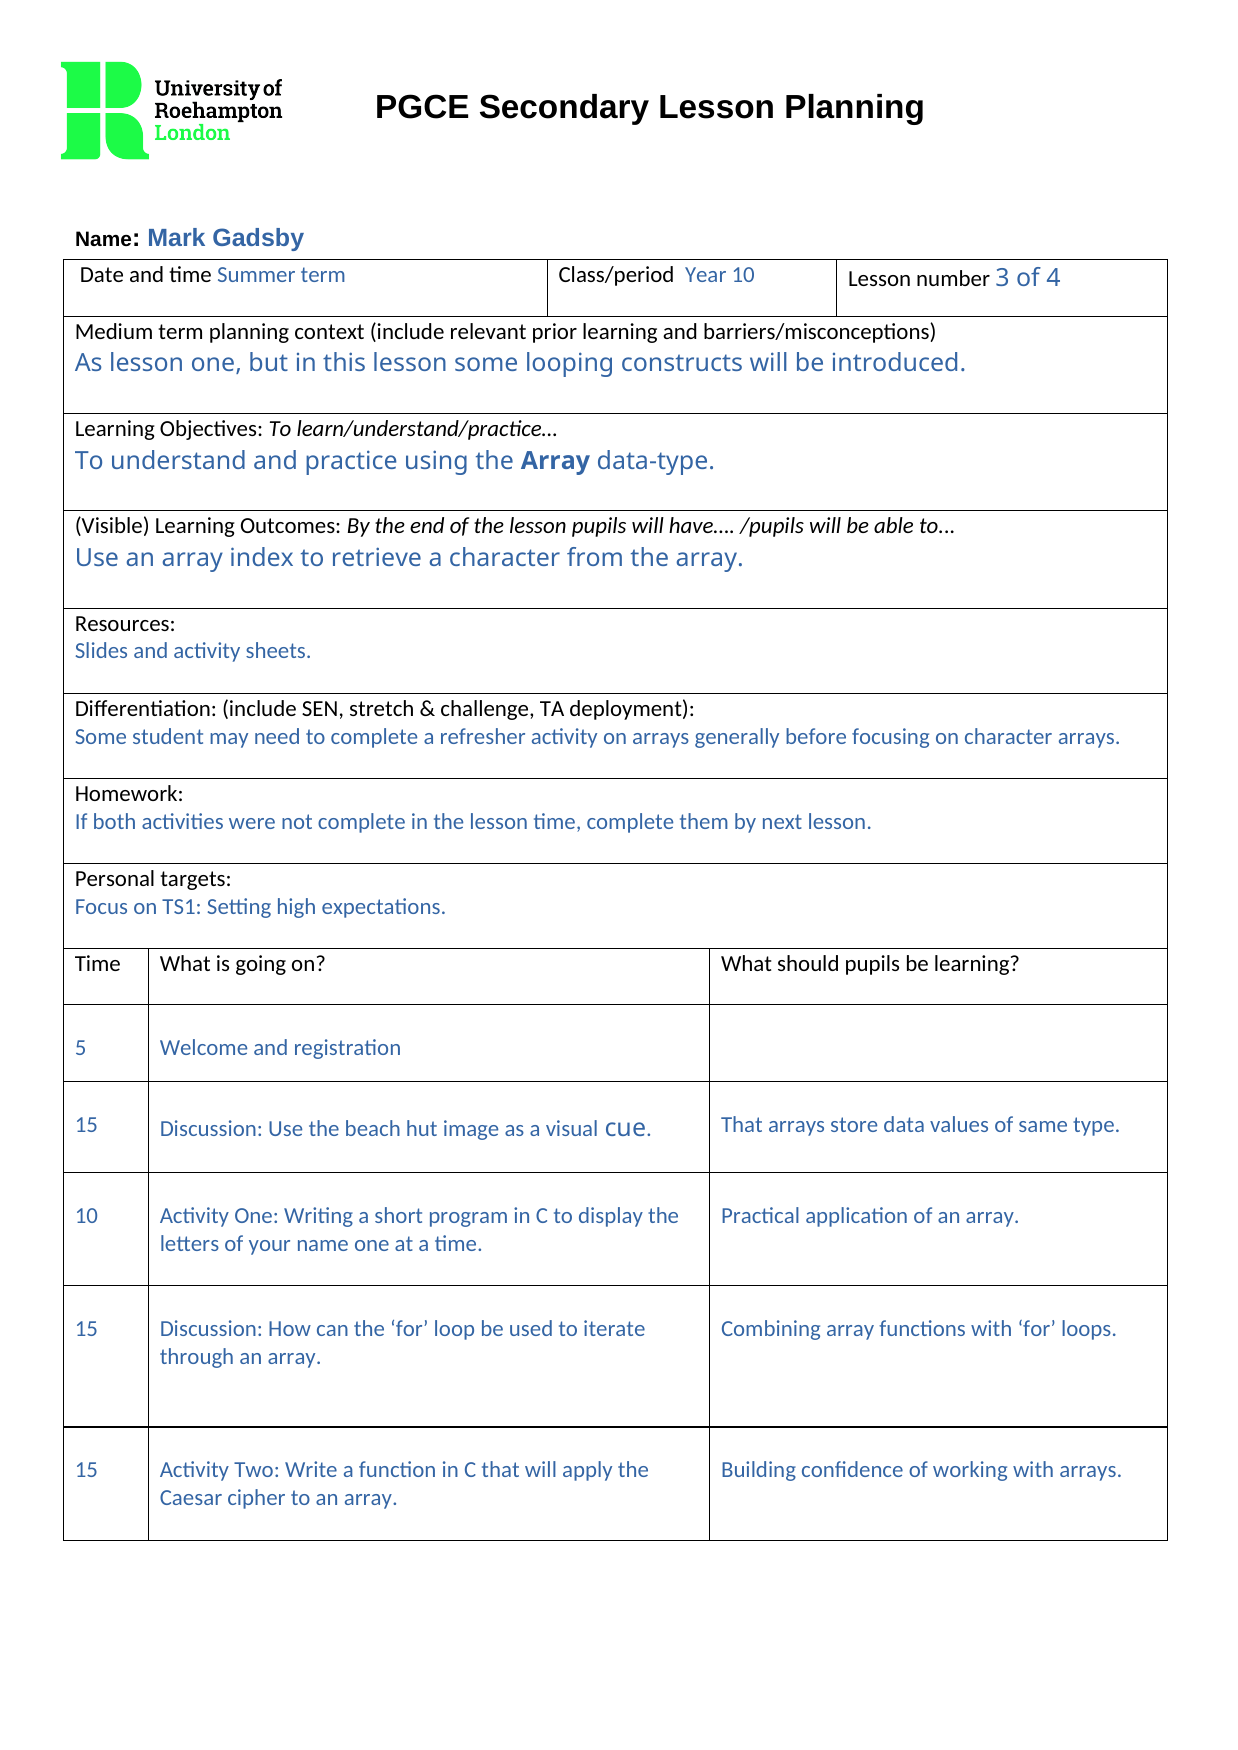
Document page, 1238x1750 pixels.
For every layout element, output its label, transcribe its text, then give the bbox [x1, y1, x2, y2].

table_cell 15 [64, 1082, 148, 1172]
table_cell Learning Objectives: To learn/understand/practice… To understand and practice using the Array data-type. [64, 414, 1167, 510]
table_cell 5 [64, 1005, 148, 1081]
table_cell Practical application of an array. [710, 1173, 1167, 1285]
table_cell [710, 1005, 1167, 1081]
table_cell Medium term planning context (include relevant prior learning and barriers/misconceptions) As lesson one, but in this lesson some looping constructs will be introduced. [64, 317, 1167, 413]
table_header Date and time Summer term [64, 260, 547, 316]
table_cell 15 [64, 1428, 148, 1539]
table_cell What is going on? [149, 949, 709, 1004]
picture [14, 15, 329, 206]
table_cell Differentiation: (include SEN, stretch & challenge, TA deployment): Some student may need to complete a refresher activity on arrays generally before focusing on character arrays. [64, 694, 1167, 778]
table_cell Activity One: Writing a short program in C to display the letters of your name one at a time. [149, 1173, 709, 1285]
table_cell Resources: Slides and activity sheets. [64, 609, 1167, 693]
table_cell Discussion: How can the ‘for’ loop be used to iterate through an array. [149, 1286, 709, 1426]
table_cell (Visible) Learning Outcomes: By the end of the lesson pupils will have…. /pupils will be able to... Use an array index to retrieve a character from the array. [64, 511, 1167, 608]
table_cell Combining array functions with ‘for’ loops. [710, 1286, 1167, 1426]
table_cell Building confidence of working with arrays. [710, 1428, 1167, 1539]
table_cell 15 [64, 1286, 148, 1426]
table_cell Homework: If both activities were not complete in the lesson time, complete them by next lesson. [64, 779, 1167, 863]
table_cell 10 [64, 1173, 148, 1285]
table_header Class/period Year 10 [548, 260, 836, 316]
table_cell Time [64, 949, 148, 1004]
table_cell Personal targets: Focus on TS1: Setting high expectations. [64, 864, 1167, 948]
table_cell Activity Two: Write a function in C that will apply the Caesar cipher to an array. [149, 1428, 709, 1539]
table_header Lesson number 3 of 4 [837, 260, 1167, 316]
table_cell Welcome and registration [149, 1005, 709, 1081]
table_cell Discussion: Use the beach hut image as a visual cue. [149, 1082, 709, 1172]
table_cell That arrays store data values of same type. [710, 1082, 1167, 1172]
table_cell What should pupils be learning? [710, 949, 1167, 1004]
